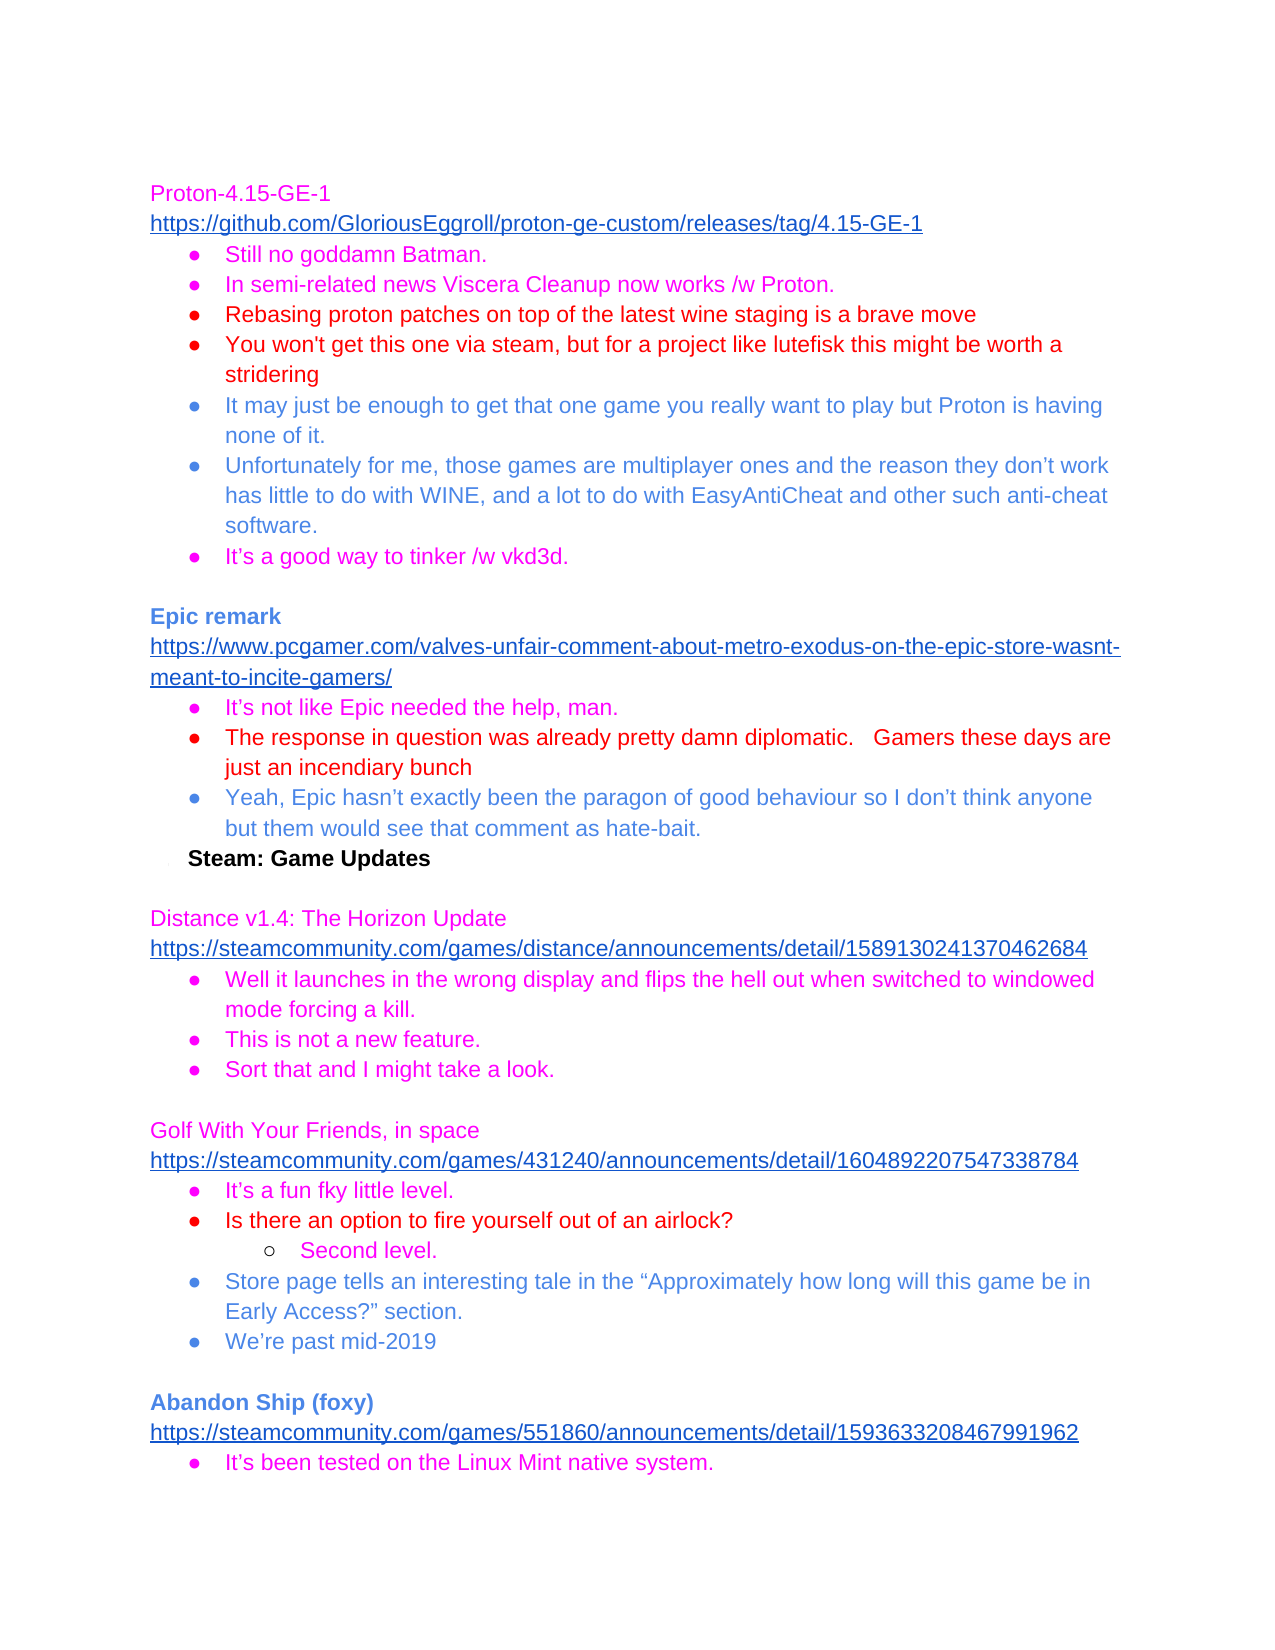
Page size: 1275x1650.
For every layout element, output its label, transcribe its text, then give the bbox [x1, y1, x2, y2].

text https://github.com/GloriousEggroll/proton-ge-custom/releases/tag/4.15-GE-1 [150, 210, 1125, 237]
list Second level. [262, 1237, 1125, 1264]
list Unfortunately for me, those games are multiplayer ones and the reason they don’t work has little to do with WINE, and a lot to do with EasyAntiCheat and other such anti-cheat software. [187, 452, 1125, 539]
text https://steamcommunity.com/games/distance/announcements/detail/1589130241370462684 [150, 935, 1125, 962]
list Yeah, Epic hasn’t exactly been the paragon of good behaviour so I don’t think anyone but them would see that comment as hate-bait. [187, 784, 1125, 841]
list You won't get this one via steam, but for a project like lutefisk this might be worth a stridering [187, 331, 1125, 388]
text https://www.pcgamer.com/valves-unfair-comment-about-metro-exodus-on-the-epic-store-wasnt-meant-to-incite-gamers/ [150, 633, 1125, 690]
text Epic remark [150, 603, 1125, 629]
text Golf With Your Friends, in space [150, 1117, 1125, 1143]
list We’re past mid-2019 [187, 1328, 1125, 1354]
list It may just be enough to get that one game you really want to play but Proton is having none of it. [187, 392, 1125, 448]
list Is there an option to fire yourself out of an airlock? [187, 1207, 1125, 1234]
list Store page tells an interesting tale in the “Approximately how long will this game be in Early Access?” section. [187, 1268, 1125, 1324]
list Sort that and I might take a look. [187, 1056, 1125, 1083]
list In semi-related news Viscera Cleanup now works /w Proton. [187, 271, 1125, 297]
list It’s a good way to tinker /w vkd3d. [187, 543, 1125, 569]
list It’s been tested on the Linux Mint native system. [187, 1449, 1125, 1475]
list Well it launches in the wrong display and flips the hell out when switched to windowed mode forcing a kill. [187, 966, 1125, 1022]
list Still no goddamn Batman. [187, 241, 1125, 267]
list The response in question was already pretty damn diplomatic. Gamers these days are just an incendiary bunch [187, 724, 1125, 781]
text Proton-4.15-GE-1 [150, 180, 1125, 207]
list This is not a new feature. [187, 1026, 1125, 1052]
text Abandon Ship (foxy) [150, 1388, 1125, 1415]
text Steam: Game Updates [150, 845, 1125, 871]
list It’s not like Epic needed the help, man. [187, 694, 1125, 720]
text Distance v1.4: The Horizon Update [150, 905, 1125, 932]
text https://steamcommunity.com/games/551860/announcements/detail/1593633208467991962 [150, 1419, 1125, 1445]
list Rebasing proton patches on top of the latest wine staging is a brave move [187, 301, 1125, 327]
text https://steamcommunity.com/games/431240/announcements/detail/1604892207547338784 [150, 1147, 1125, 1173]
list It’s a fun fky little level. [187, 1177, 1125, 1203]
